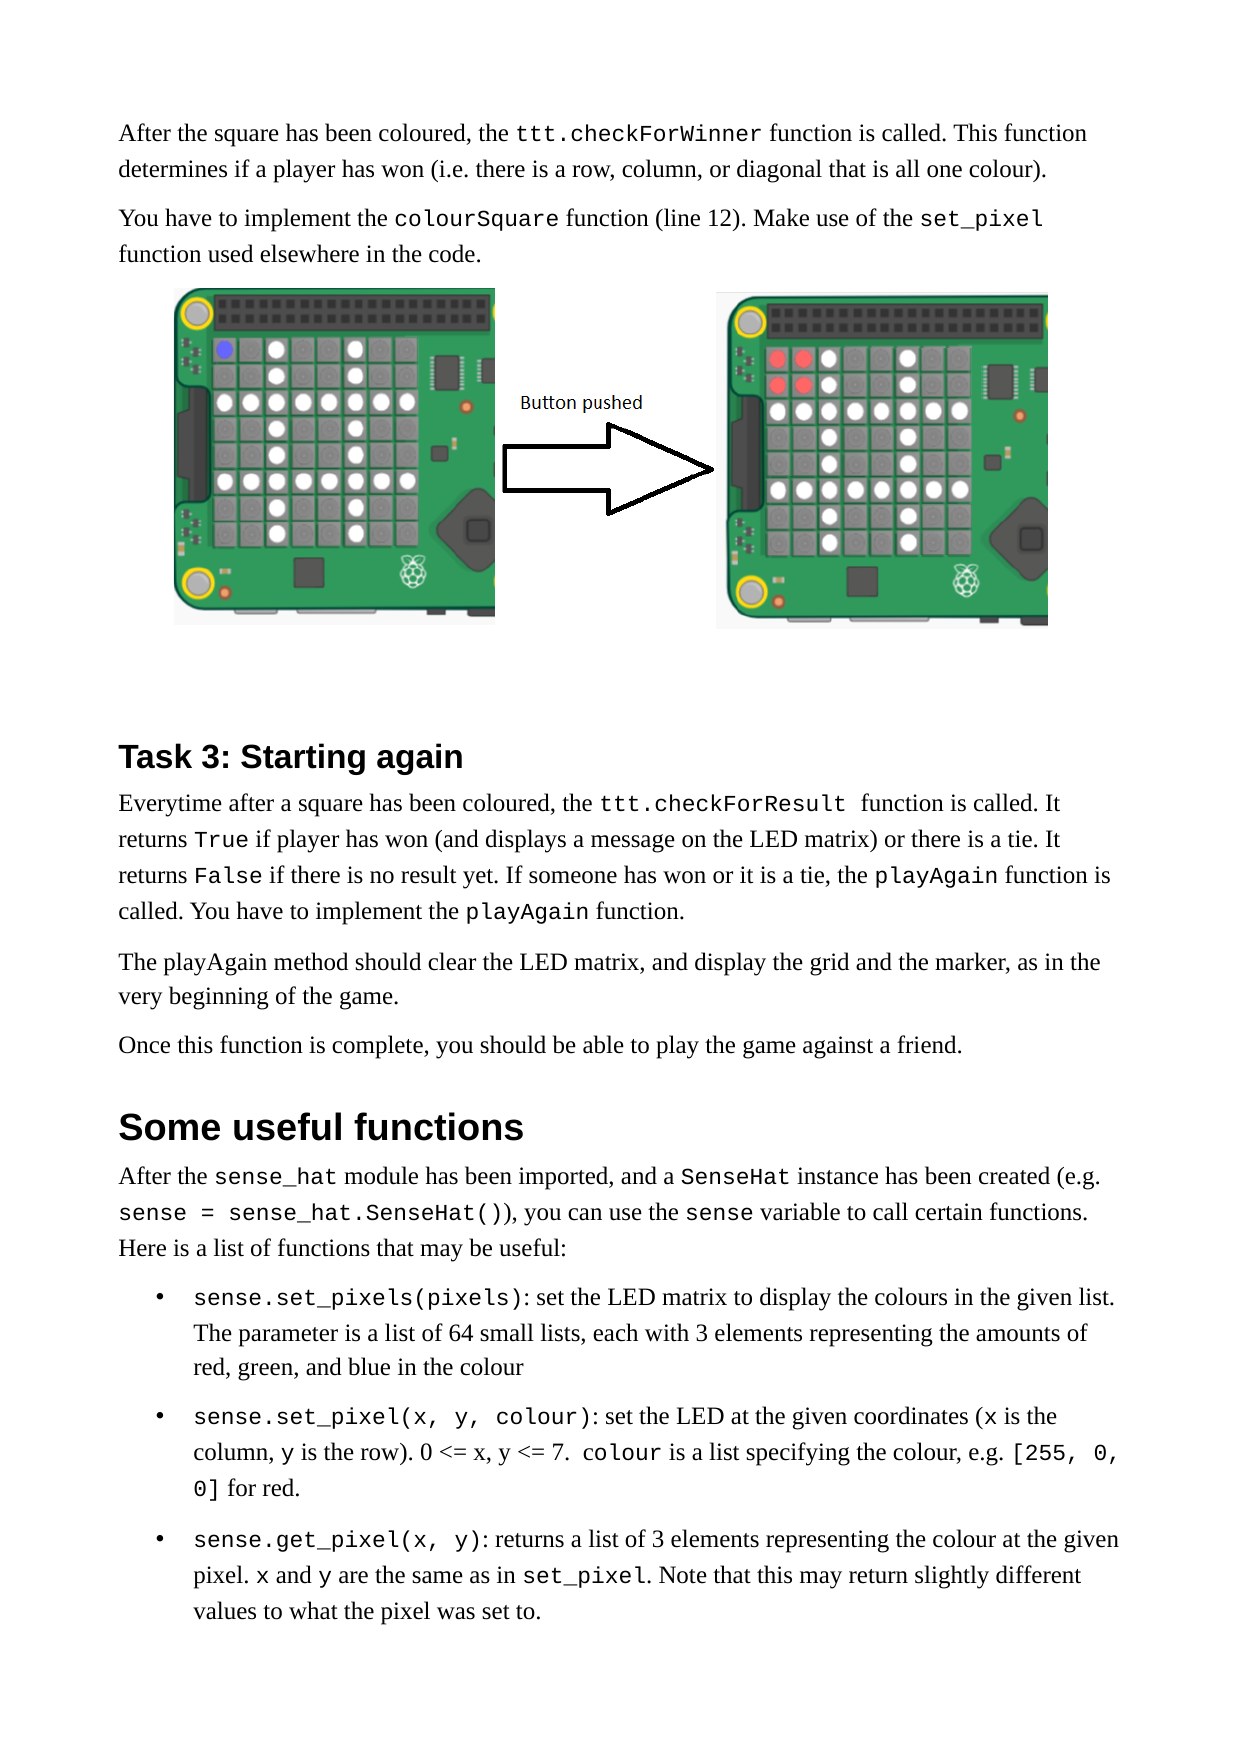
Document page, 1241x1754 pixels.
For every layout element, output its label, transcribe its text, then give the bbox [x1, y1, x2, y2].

picture [173, 288, 1067, 662]
list sense.set_pixels(pixels): set the LED matrix to display the colours in the given list. The parameter is a list of 64 small lists, each with 3 elements representing the amounts of red, green, and blue in the colour [156, 1282, 1122, 1381]
text The playAgain method should clear the LED matrix, and display the grid and the marker, as in the very beginning of the game. [118, 947, 1122, 1010]
text Everytime after a square has been coloured, the ttt.checkForResult function is called. It returns True if player has won (and displays a message on the LED matrix) or there is a tie. It returns False if there is no result yet. If someone has won or it is a tie, the playAgain function is called. You have to implement the playAgain function. [118, 788, 1122, 926]
text After the square has been coloured, the ttt.checkForWinner function is called. This function determines if a player has won (i.e. there is a row, column, or diagonal that is all one colour). [118, 118, 1122, 183]
text Once this function is complete, you should be able to play the game against a friend. [118, 1031, 1122, 1059]
text You have to implement the colourSquare function (line 12). Make use of the set_pixel function used elsewhere in the code. [118, 203, 1122, 268]
subtitle Task 3: Starting again [118, 737, 1122, 776]
list sense.get_pixel(x, y): returns a list of 3 elements representing the colour at the given pixel. x and y are the same as in set_pixel. Note that this may return slightly different values to what the pixel was set to. [156, 1524, 1122, 1624]
text After the sense_hat module has been imported, and a SenseHat instance has been created (e.g. sense = sense_hat.SenseHat()), you can use the sense variable to call certain functions. Here is a list of functions that may be useful: [118, 1161, 1122, 1261]
subtitle Some useful functions [118, 1104, 1122, 1148]
list sense.set_pixel(x, y, colour): set the LED at the given coordinates (x is the column, y is the row). 0 <= x, y <= 7. colour is a list specifying the colour, e.g. [255, 0, 0] for red. [156, 1401, 1122, 1503]
